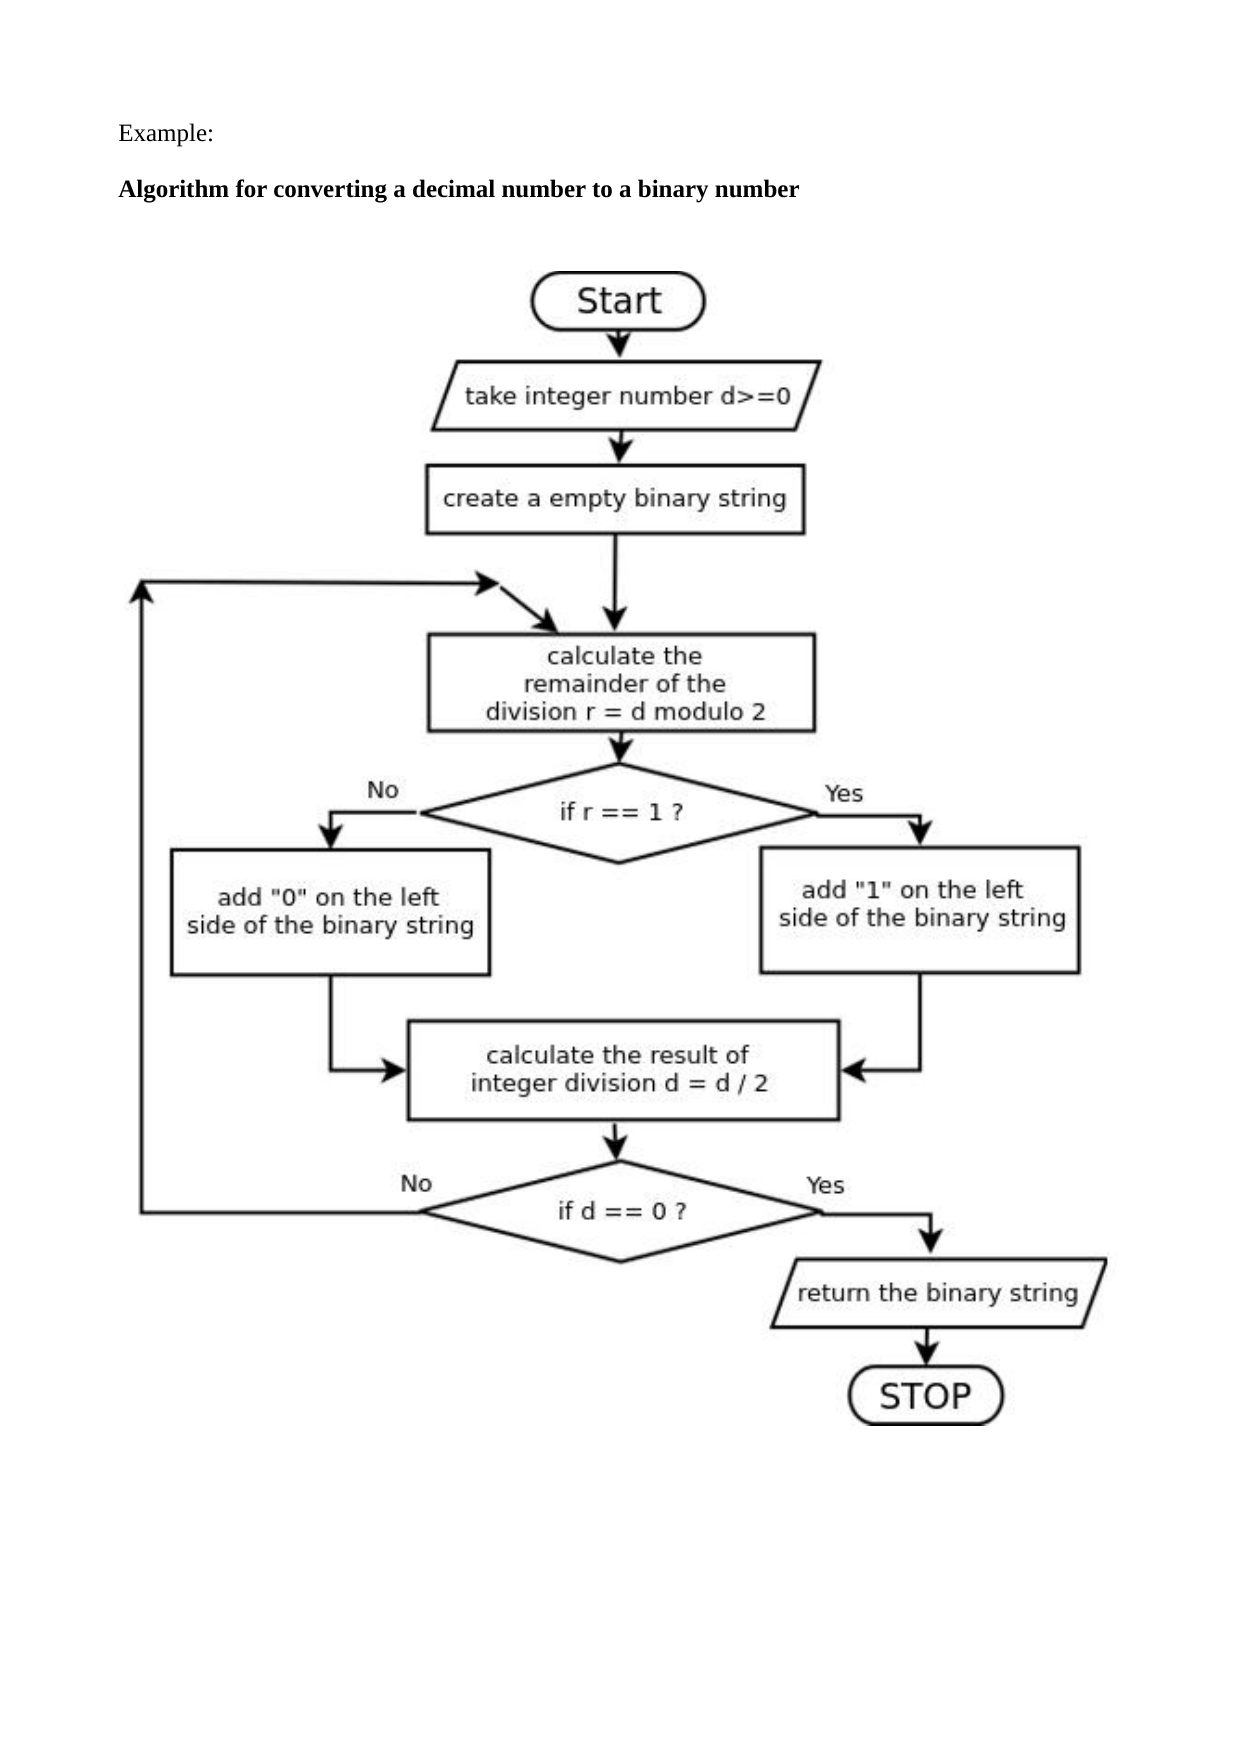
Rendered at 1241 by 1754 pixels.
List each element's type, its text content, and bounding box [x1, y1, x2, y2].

subtitle Algorithm for converting a decimal number to a binary number [118, 174, 1122, 236]
subtitle Example: [118, 118, 1122, 147]
picture [124, 271, 1117, 1426]
